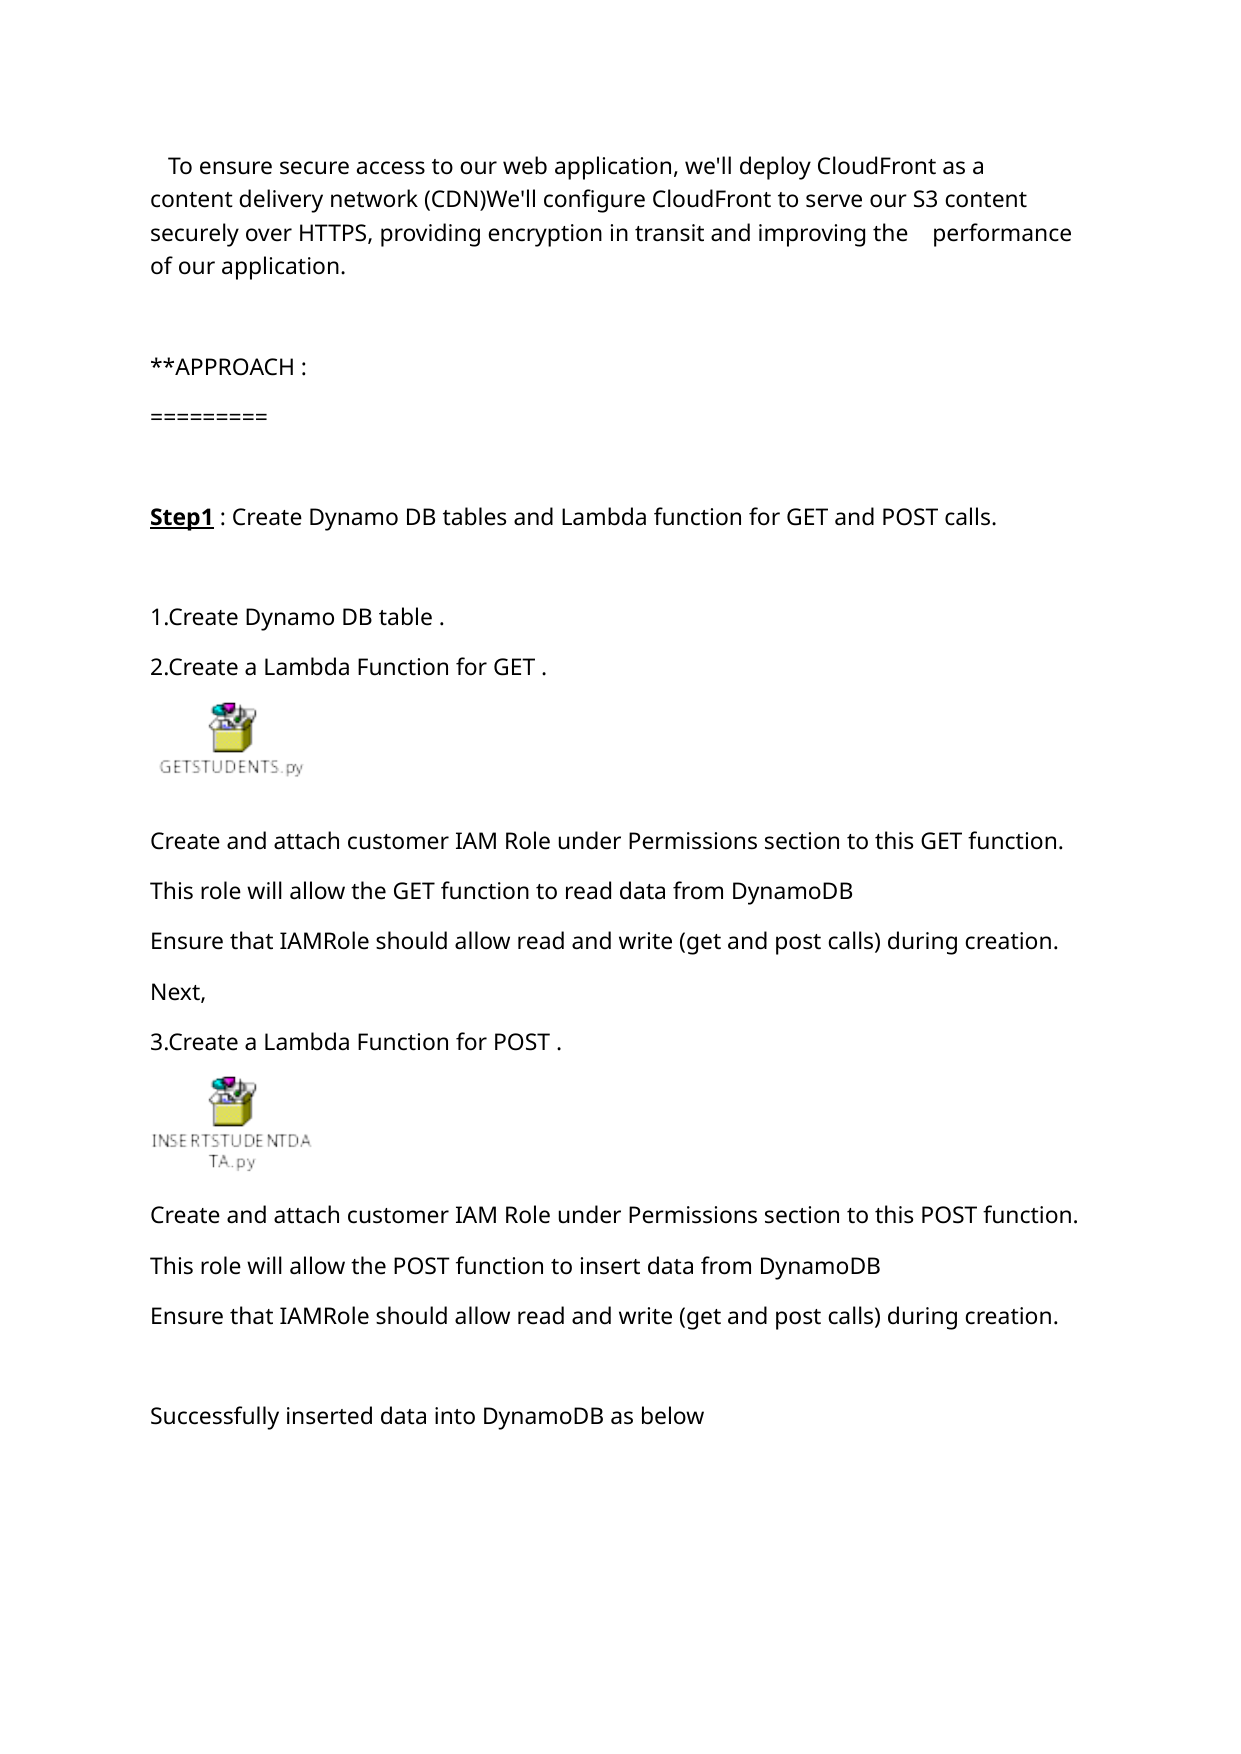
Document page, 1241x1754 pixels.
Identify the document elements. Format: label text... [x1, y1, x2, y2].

text Create and attach customer IAM Role under Permissions section to this POST function. [150, 1199, 1090, 1231]
text Create and attach customer IAM Role under Permissions section to this GET function. [150, 825, 1090, 856]
text Ensure that IAMRole should allow read and write (get and post calls) during creation. [150, 1300, 1090, 1331]
text 3.Create a Lambda Function for POST . [150, 1026, 1090, 1057]
text ========= [150, 401, 1090, 432]
text Successfully inserted data into DynamoDB as below [150, 1400, 1090, 1431]
text This role will allow the POST function to insert data from DynamoDB [150, 1249, 1090, 1281]
text 1.Create Dynamo DB table . [150, 601, 1090, 632]
text Next, [150, 975, 1090, 1007]
text To ensure secure access to our web application, we'll deploy CloudFront as a content delivery network (CDN)We'll configure CloudFront to serve our S3 content securely over HTTPS, providing encryption in transit and improving the performance of our application. [150, 150, 1090, 282]
text **APPROACH : [150, 351, 1090, 382]
text 2.Create a Lambda Function for GET . [150, 651, 1090, 682]
text This role will allow the GET function to read data from DynamoDB [150, 875, 1090, 906]
text Ensure that IAMRole should allow read and write (get and post calls) during creation. [150, 925, 1090, 957]
text Step1 : Create Dynamo DB tables and Lambda function for GET and POST calls. [150, 501, 1090, 532]
